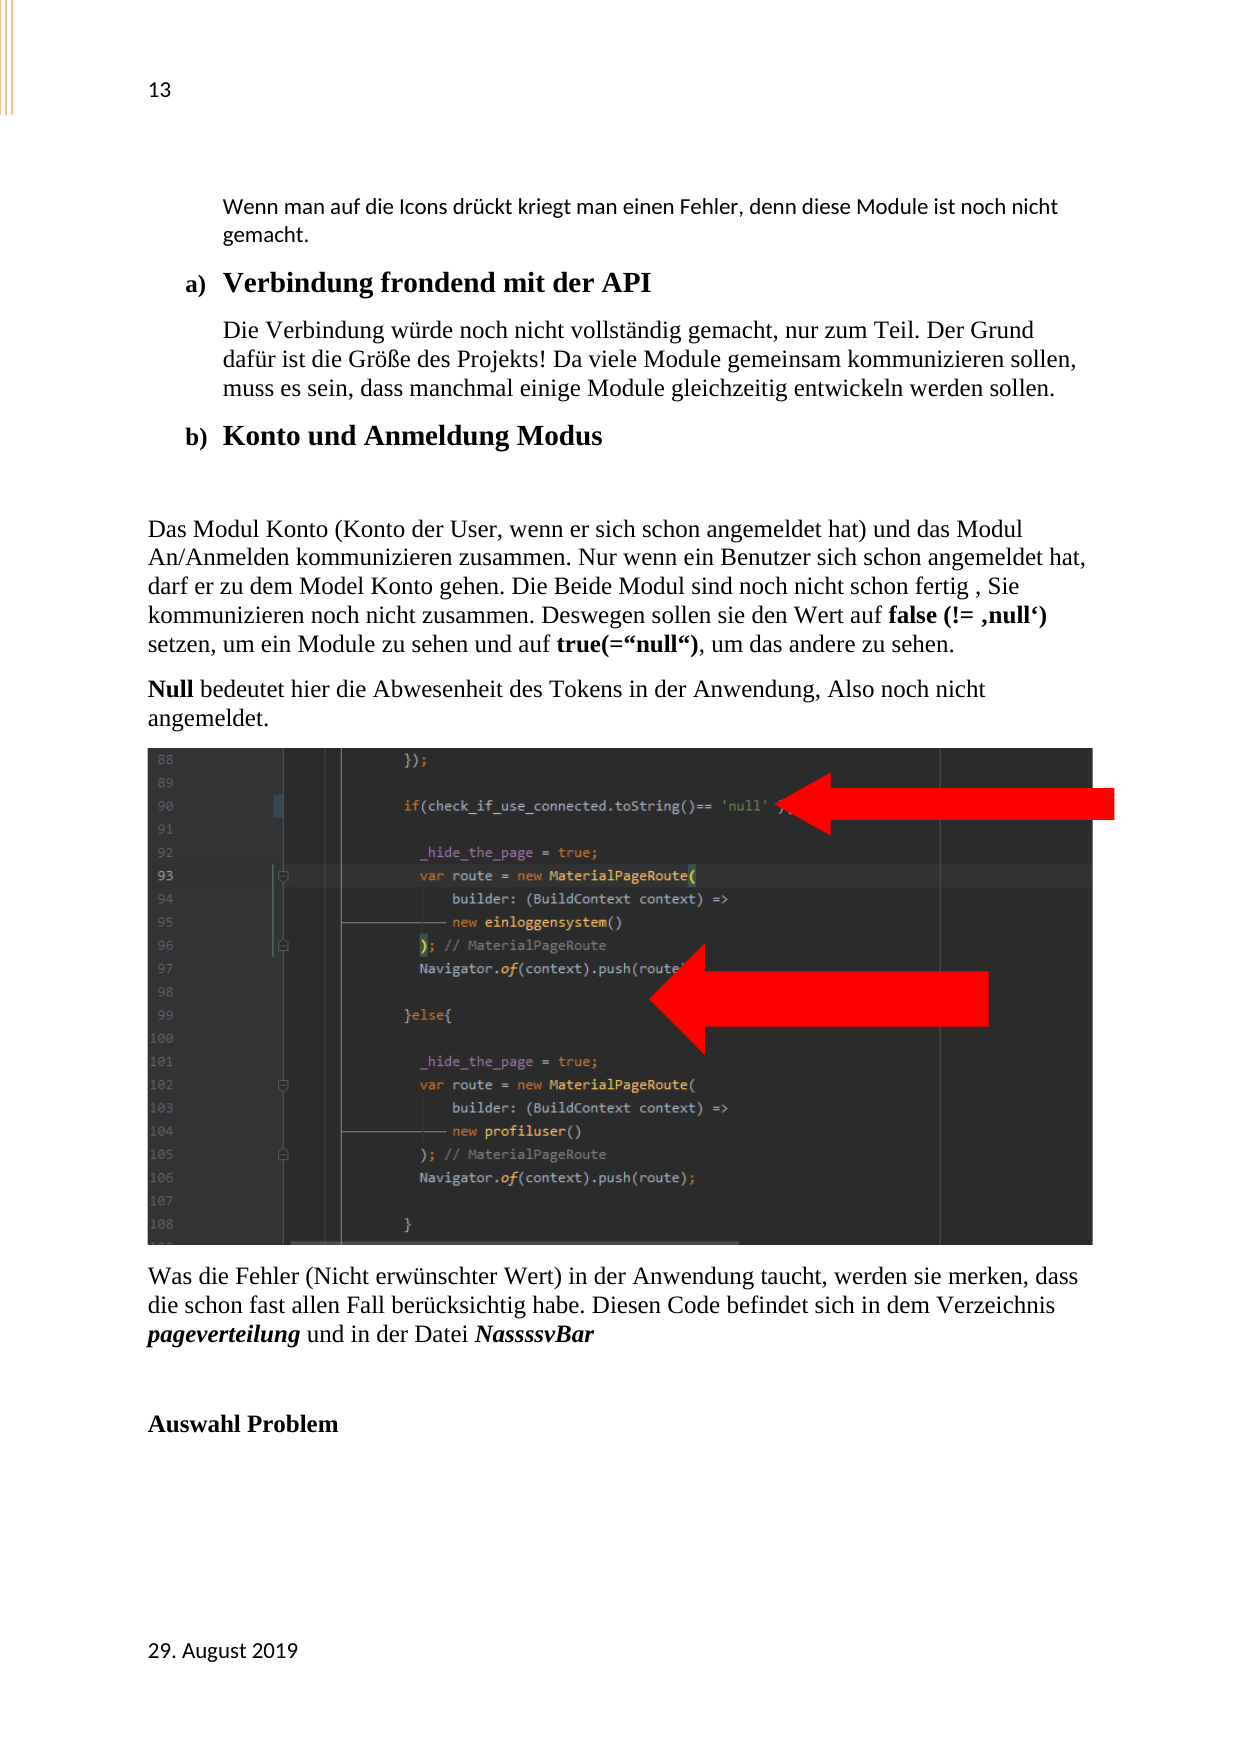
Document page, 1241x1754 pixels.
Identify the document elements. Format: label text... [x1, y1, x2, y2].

text Was die Fehler (Nicht erwünschter Wert) in der Anwendung taucht, werden sie merken, dass die schon fast allen Fall berücksichtig habe. Diesen Code befindet sich in dem Verzeichnis pageverteilung und in der Datei NassssvBar [148, 1261, 1093, 1347]
list Verbindung frondend mit der API [185, 265, 1093, 298]
list Konto und Anmeldung Modus [185, 418, 1093, 452]
text Null bedeutet hier die Abwesenheit des Tokens in der Anwendung, Also noch nicht angemeldet. [148, 674, 1093, 732]
list Wenn man auf die Icons drückt kriegt man einen Fehler, denn diese Module ist noch nicht gemacht. [223, 192, 1093, 248]
text Auswahl Problem [148, 1409, 1093, 1438]
text Das Modul Konto (Konto der User, wenn er sich schon angemeldet hat) und das Modul An/Anmelden kommunizieren zusammen. Nur wenn ein Benutzer sich schon angemeldet hat, darf er zu dem Model Konto gehen. Die Beide Modul sind noch nicht schon fertig , Sie kommunizieren noch nicht zusammen. Deswegen sollen sie den Wert auf false (!= ‚null‘) setzen, um ein Module zu sehen und auf true(=“null“), um das andere zu sehen. [148, 514, 1093, 657]
list Die Verbindung würde noch nicht vollständig gemacht, nur zum Teil. Der Grund dafür ist die Größe des Projekts! Da viele Module gemeinsam kommunizieren sollen, muss es sein, dass manchmal einige Module gleichzeitig entwickeln werden sollen. [223, 315, 1093, 401]
